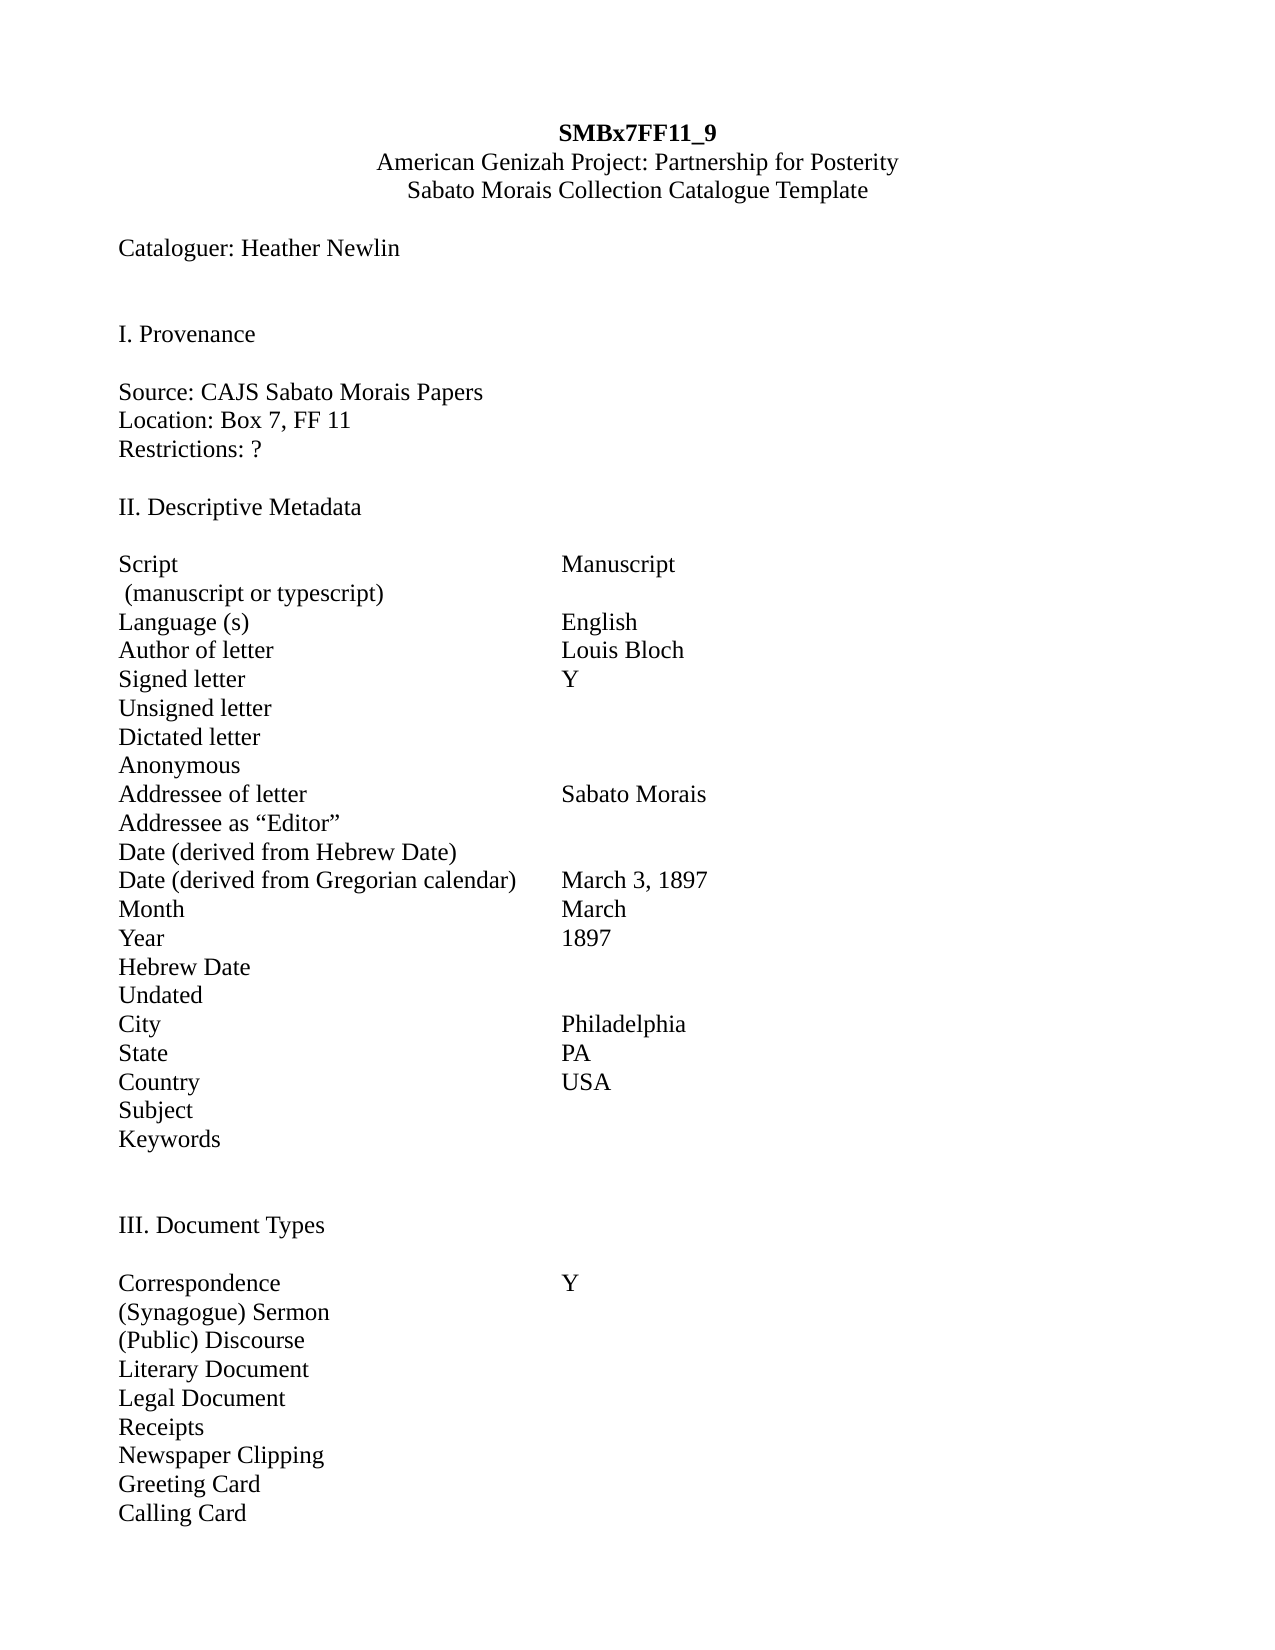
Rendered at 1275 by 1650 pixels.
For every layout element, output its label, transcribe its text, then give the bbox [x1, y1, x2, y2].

text Language (s) English [118, 607, 1157, 636]
text Hebrew Date [118, 952, 1157, 981]
text Addressee of letter Sabato Morais [118, 779, 1157, 808]
text I. Provenance [118, 319, 1157, 348]
text SMBx7FF11_9 [118, 118, 1157, 147]
text American Genizah Project: Partnership for Posterity [118, 147, 1157, 176]
text Author of letter Louis Bloch [118, 636, 1157, 664]
text Signed letter Y [118, 664, 1157, 693]
text II. Descriptive Metadata [118, 492, 1157, 521]
text Addressee as “Editor” [118, 808, 1157, 837]
text Restrictions: ? [118, 434, 1157, 463]
text Date (derived from Hebrew Date) [118, 837, 1157, 866]
text Year 1897 [118, 923, 1157, 952]
text Legal Document [118, 1383, 1157, 1412]
text Correspondence Y [118, 1268, 1157, 1297]
text Month March [118, 894, 1157, 923]
text State PA [118, 1038, 1157, 1067]
text Cataloguer: Heather Newlin [118, 233, 1157, 262]
text (manuscript or typescript) [118, 578, 1157, 607]
text Country USA [118, 1067, 1157, 1096]
text Receipts [118, 1412, 1157, 1441]
text Script Manuscript [118, 549, 1157, 578]
text City Philadelphia [118, 1009, 1157, 1038]
text Newspaper Clipping [118, 1441, 1157, 1469]
text Subject [118, 1096, 1157, 1124]
text Literary Document [118, 1354, 1157, 1383]
text Calling Card [118, 1498, 1157, 1527]
text Undated [118, 981, 1157, 1009]
text Date (derived from Gregorian calendar) March 3, 1897 [118, 866, 1157, 894]
text Keywords [118, 1124, 1157, 1153]
text (Synagogue) Sermon [118, 1297, 1157, 1326]
text III. Document Types [118, 1211, 1157, 1239]
text Unsigned letter [118, 693, 1157, 722]
text Sabato Morais Collection Catalogue Template [118, 176, 1157, 204]
text Source: CAJS Sabato Morais Papers [118, 377, 1157, 406]
text Dictated letter [118, 722, 1157, 751]
text (Public) Discourse [118, 1326, 1157, 1354]
text Greeting Card [118, 1469, 1157, 1498]
text Anonymous [118, 751, 1157, 779]
text Location: Box 7, FF 11 [118, 406, 1157, 434]
